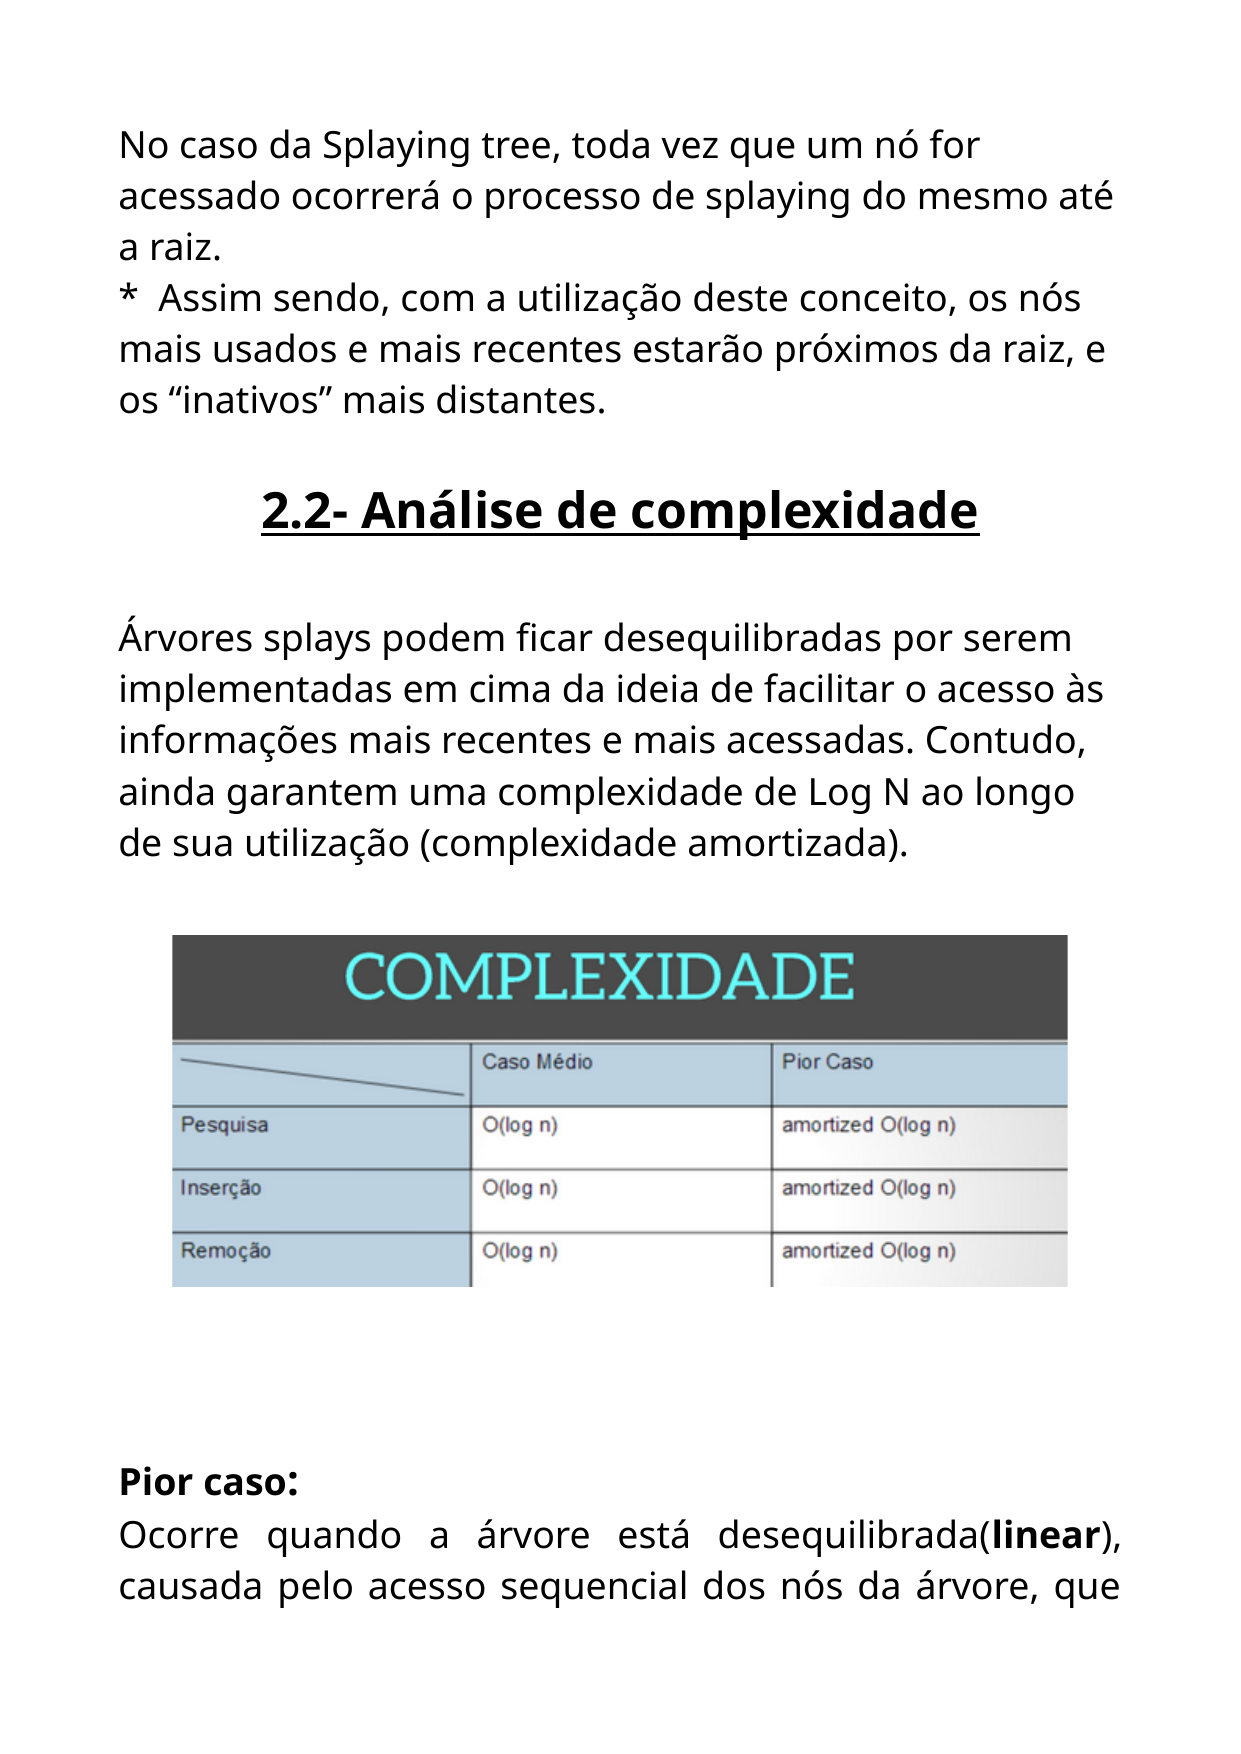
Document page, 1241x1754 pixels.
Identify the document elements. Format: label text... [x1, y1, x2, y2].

text 2.2- Análise de complexidade [118, 475, 1122, 543]
text Árvores splays podem ficar desequilibradas por serem implementadas em cima da ideia de facilitar o acesso às informações mais recentes e mais acessadas. Contudo, ainda garantem uma complexidade de Log N ao longo de sua utilização (complexidade amortizada). [118, 612, 1122, 867]
text No caso da Splaying tree, toda vez que um nó for acessado ocorrerá o processo de splaying do mesmo até a raiz. [118, 118, 1122, 271]
text Ocorre quando a árvore está desequilibrada(linear), causada pelo acesso sequencial dos nós da árvore, que [118, 1508, 1122, 1610]
picture [172, 935, 1068, 1287]
text * Assim sendo, com a utilização deste conceito, os nós mais usados e mais recentes estarão próximos da raiz, e os “inativos” mais distantes. [118, 271, 1122, 424]
text Pior caso: [118, 1451, 1122, 1508]
